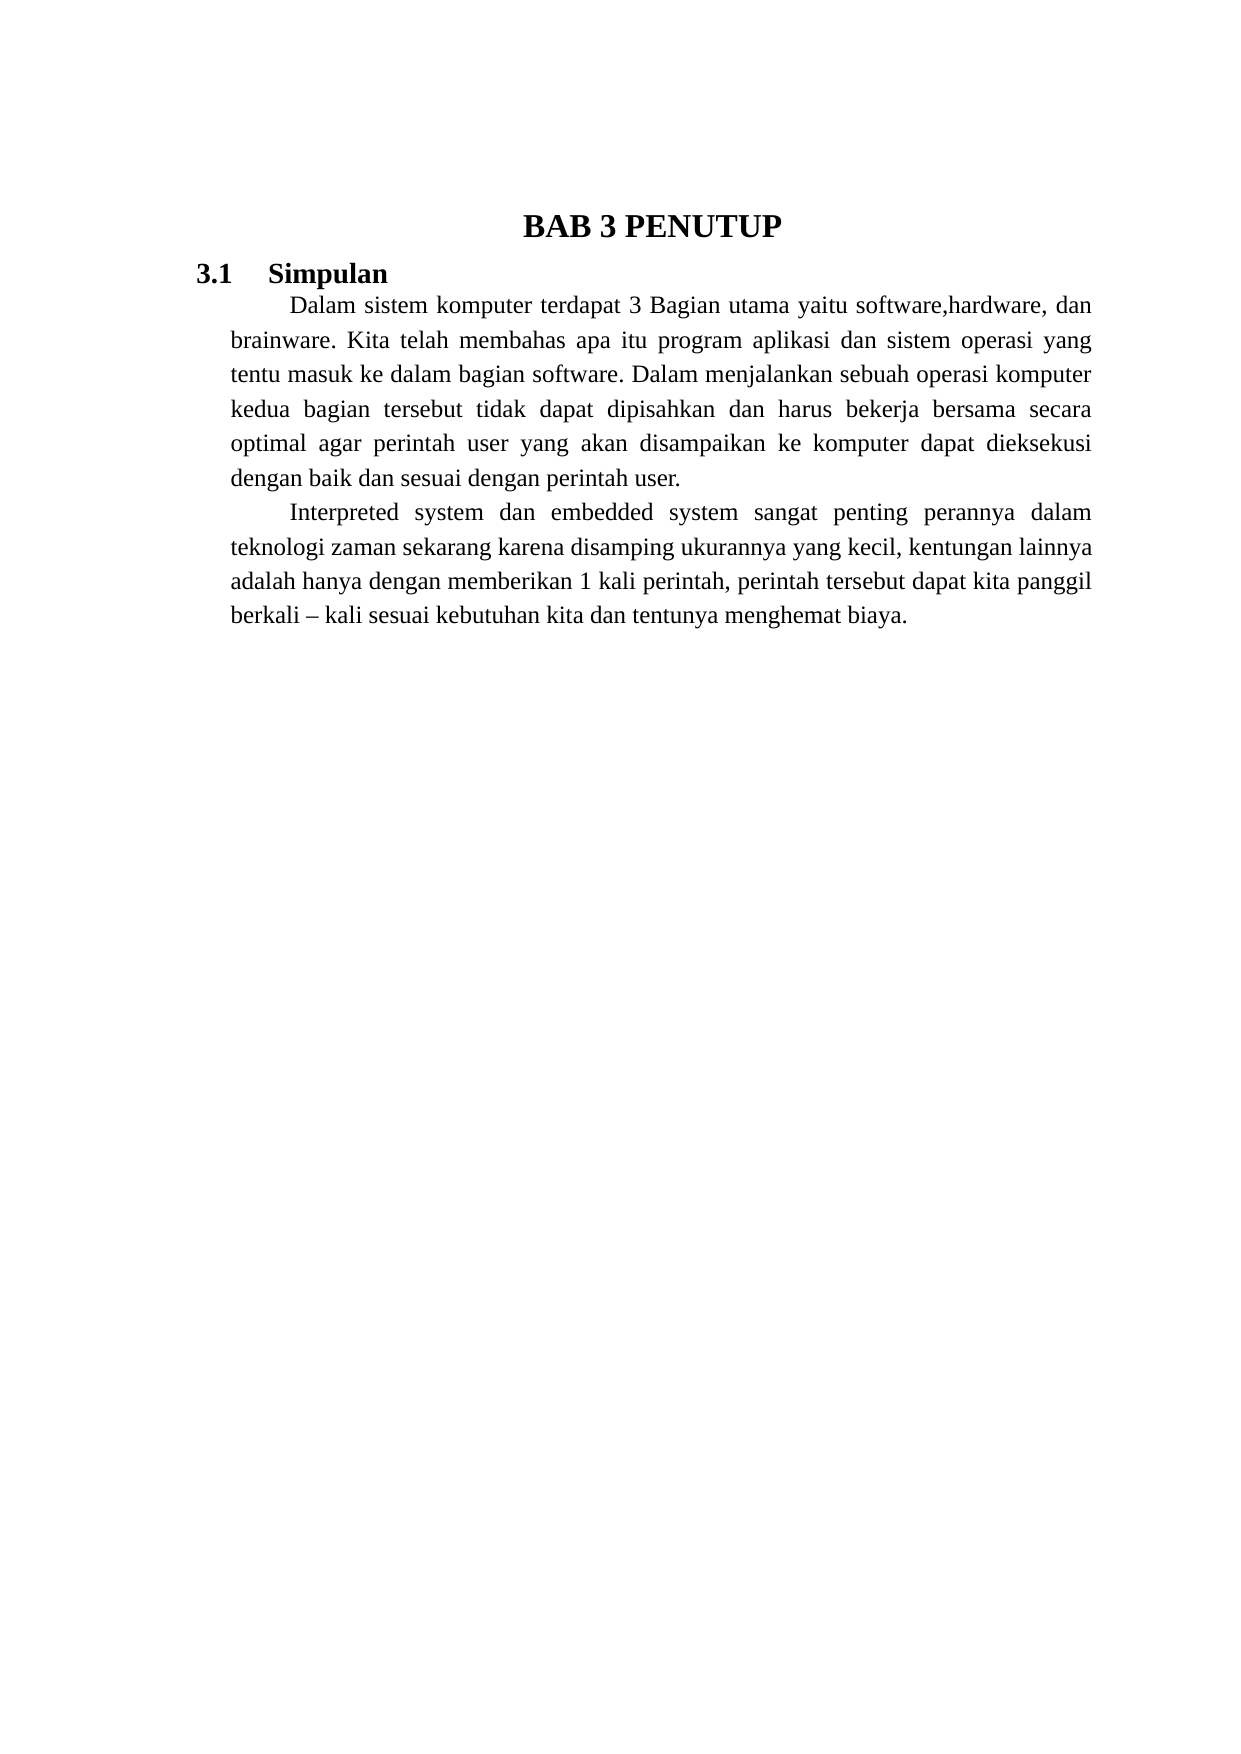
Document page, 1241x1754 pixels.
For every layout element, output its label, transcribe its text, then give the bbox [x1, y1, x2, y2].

subtitle BAB 3 PENUTUP [177, 206, 1093, 244]
subtitle Simpulan [196, 257, 1093, 290]
text Dalam sistem komputer terdapat 3 Bagian utama yaitu software,hardware, dan brainware. Kita telah membahas apa itu program aplikasi dan sistem operasi yang tentu masuk ke dalam bagian software. Dalam menjalankan sebuah operasi komputer kedua bagian tersebut tidak dapat dipisahkan dan harus bekerja bersama secara optimal agar perintah user yang akan disampaikan ke komputer dapat dieksekusi dengan baik dan sesuai dengan perintah user. [230, 290, 1093, 491]
text Interpreted system dan embedded system sangat penting perannya dalam teknologi zaman sekarang karena disamping ukurannya yang kecil, kentungan lainnya adalah hanya dengan memberikan 1 kali perintah, perintah tersebut dapat kita panggil berkali – kali sesuai kebutuhan kita dan tentunya menghemat biaya. [230, 497, 1093, 629]
